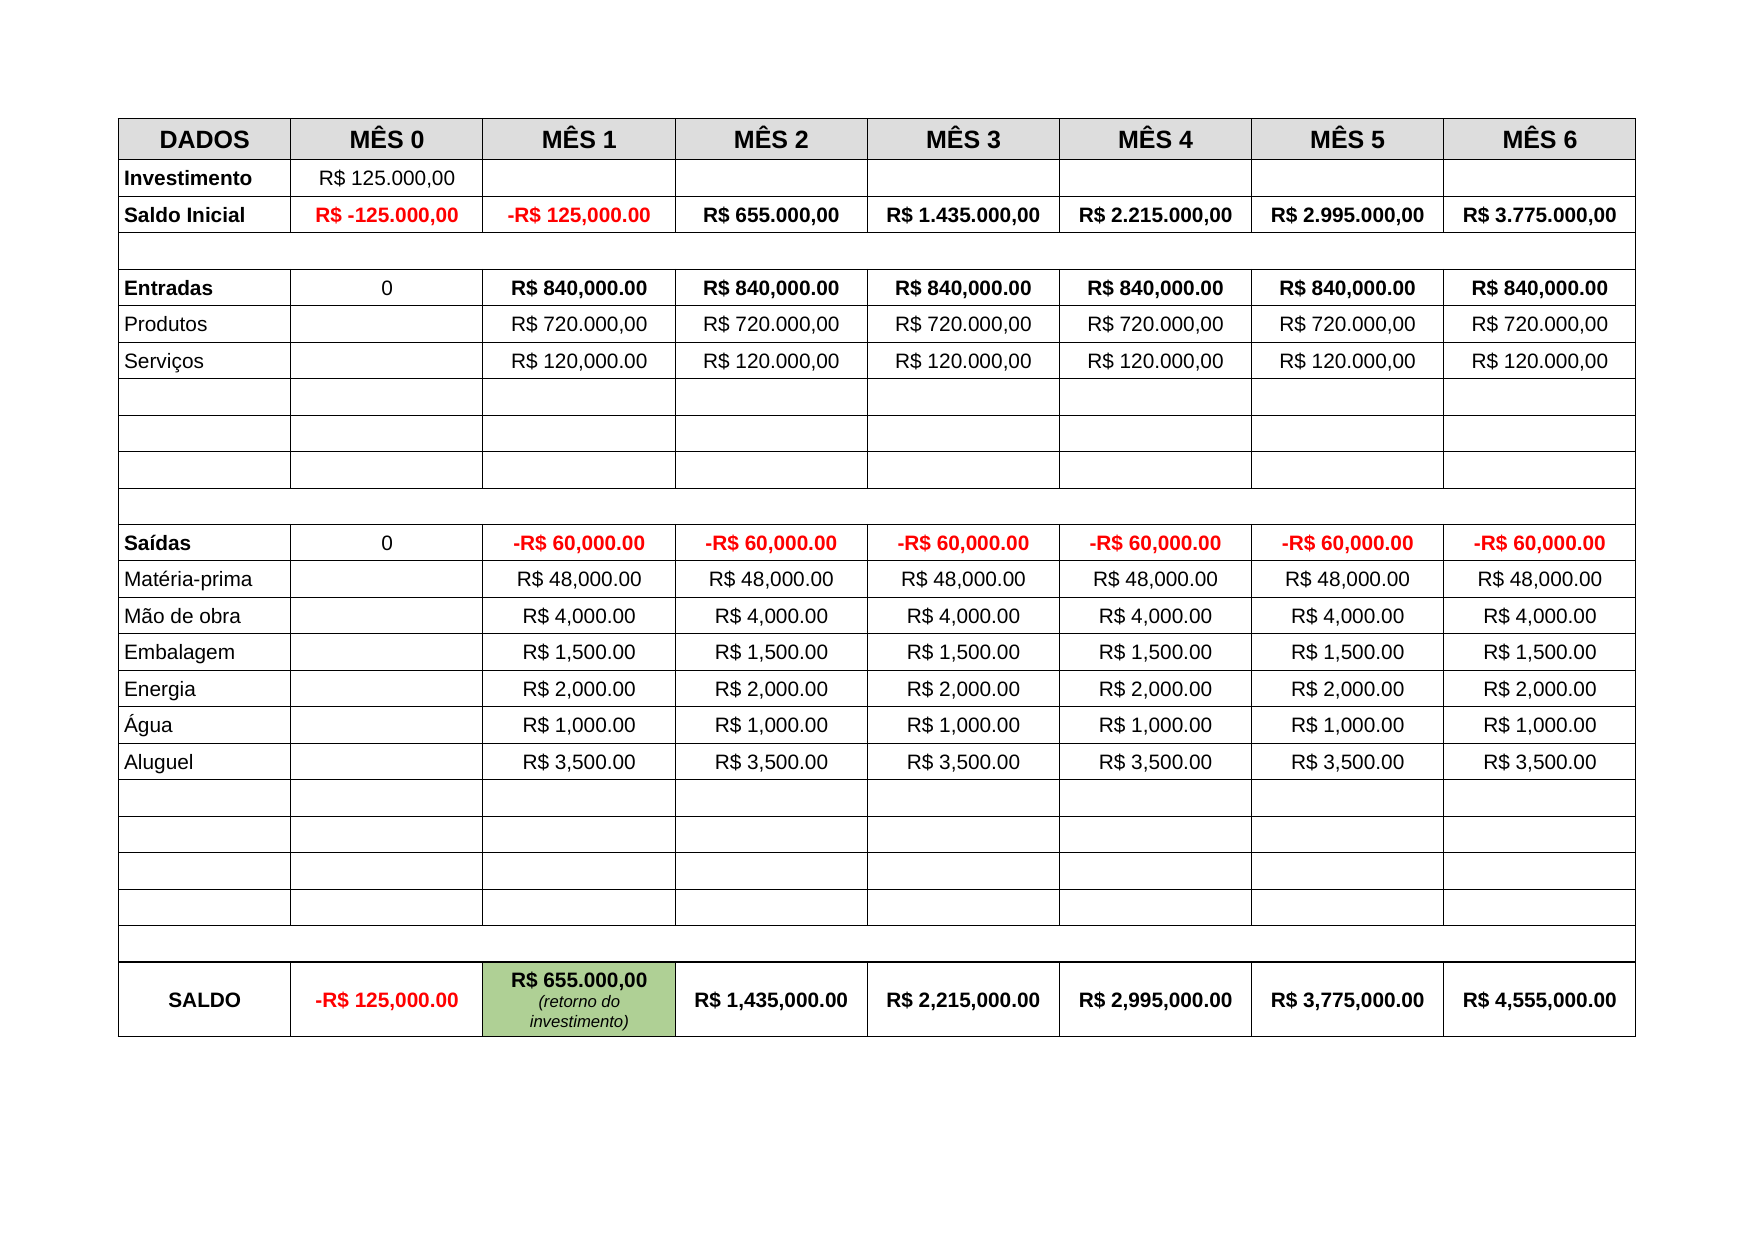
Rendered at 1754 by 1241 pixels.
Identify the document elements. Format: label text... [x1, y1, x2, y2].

table_cell [291, 561, 482, 597]
table_cell R$ 48.000,00 [868, 561, 1059, 597]
table_cell [483, 160, 675, 196]
table_cell [676, 890, 867, 925]
table_cell [1444, 890, 1635, 925]
table_cell R$ 840.000,00 [1252, 270, 1443, 305]
table_cell [868, 817, 1059, 852]
table_header MÊS 1 [483, 119, 675, 159]
table_header MÊS 5 [1252, 119, 1443, 159]
table_cell R$ 4.000,00 [1444, 598, 1635, 633]
table_cell R$ 1.500,00 [676, 634, 867, 670]
table_cell [119, 489, 1635, 524]
table_cell [291, 890, 482, 925]
table_cell [676, 452, 867, 487]
table_cell R$ 1.500,00 [1444, 634, 1635, 670]
table_cell [1060, 379, 1251, 414]
table_cell R$ 720.000,00 [1060, 306, 1251, 342]
table_cell [291, 817, 482, 852]
table_cell [1252, 853, 1443, 888]
table_cell Mão de obra [119, 598, 290, 633]
table_cell R$ 2.000,00 [676, 671, 867, 706]
table_cell R$ 4.555.000,00 [1444, 963, 1635, 1036]
table_cell R$ 2.215.000,00 [868, 963, 1059, 1036]
table_cell [291, 598, 482, 633]
table_cell R$ 3.500,00 [1060, 744, 1251, 779]
table_cell Entradas [119, 270, 290, 305]
table_cell [1060, 452, 1251, 487]
table_cell R$ 1.500,00 [483, 634, 675, 670]
table_cell R$ 2.000,00 [483, 671, 675, 706]
table_cell [483, 416, 675, 451]
table_cell R$ 1.000,00 [868, 707, 1059, 743]
table_cell [868, 452, 1059, 487]
table_cell R$ -125.000,00 [291, 197, 482, 232]
table_cell R$ 720.000,00 [676, 306, 867, 342]
table_cell R$ 2.000,00 [868, 671, 1059, 706]
table_cell R$ 120.000,00 [483, 343, 675, 378]
table_cell -R$ 125.000,00 [483, 197, 675, 232]
table_cell R$ 720.000,00 [483, 306, 675, 342]
table_cell -R$ 60.000,00 [1444, 525, 1635, 560]
table_header MÊS 2 [676, 119, 867, 159]
table_cell [1252, 160, 1443, 196]
table_cell R$ 655.000,00 (retorno do investimento) [483, 963, 675, 1036]
table_cell [676, 160, 867, 196]
table_cell R$ 2.000,00 [1252, 671, 1443, 706]
table_cell R$ 120.000,00 [1444, 343, 1635, 378]
table_cell R$ 655.000,00 [676, 197, 867, 232]
table_cell [676, 853, 867, 888]
table_cell [676, 780, 867, 816]
table_cell R$ 720.000,00 [868, 306, 1059, 342]
table_cell Serviços [119, 343, 290, 378]
table_cell [119, 926, 1635, 961]
table_cell [1252, 890, 1443, 925]
table_cell Investimento [119, 160, 290, 196]
table_cell R$ 3.500,00 [483, 744, 675, 779]
table_cell R$ 2.995.000,00 [1060, 963, 1251, 1036]
table_cell R$ 840.000,00 [483, 270, 675, 305]
table_cell [1252, 817, 1443, 852]
table_cell [119, 780, 290, 816]
table_cell R$ 720.000,00 [1252, 306, 1443, 342]
table_cell -R$ 60.000,00 [1060, 525, 1251, 560]
table_cell [291, 306, 482, 342]
table_cell [291, 780, 482, 816]
table_cell [119, 817, 290, 852]
table_cell 0 [291, 525, 482, 560]
table_cell [1060, 416, 1251, 451]
table_cell R$ 4.000,00 [676, 598, 867, 633]
table_cell [119, 853, 290, 888]
table_cell R$ 4.000,00 [1060, 598, 1251, 633]
table_cell -R$ 60.000,00 [676, 525, 867, 560]
table_cell R$ 48.000,00 [1060, 561, 1251, 597]
table_cell [483, 853, 675, 888]
table_cell [868, 160, 1059, 196]
table_cell Produtos [119, 306, 290, 342]
table_cell Embalagem [119, 634, 290, 670]
table_cell -R$ 60.000,00 [1252, 525, 1443, 560]
table_cell R$ 4.000,00 [483, 598, 675, 633]
table_cell -R$ 125.000,00 [291, 963, 482, 1036]
table_cell [291, 634, 482, 670]
table_cell [483, 452, 675, 487]
table_cell [1060, 890, 1251, 925]
table_cell R$ 48.000,00 [1252, 561, 1443, 597]
table_cell R$ 4.000,00 [868, 598, 1059, 633]
table_cell [868, 853, 1059, 888]
table_cell R$ 120.000,00 [676, 343, 867, 378]
table_cell [868, 379, 1059, 414]
table_cell Matéria-prima [119, 561, 290, 597]
table_header MÊS 0 [291, 119, 482, 159]
table_cell R$ 1.435.000,00 [868, 197, 1059, 232]
table_cell [676, 817, 867, 852]
table_cell [1252, 416, 1443, 451]
table_cell [1252, 452, 1443, 487]
table_cell Saldo Inicial [119, 197, 290, 232]
table_cell R$ 1.435.000,00 [676, 963, 867, 1036]
table_cell [1444, 817, 1635, 852]
table_cell [868, 780, 1059, 816]
table_cell [119, 452, 290, 487]
table_cell [291, 379, 482, 414]
table_cell Saídas [119, 525, 290, 560]
table_cell Aluguel [119, 744, 290, 779]
table_cell [291, 452, 482, 487]
table_cell R$ 1.000,00 [1252, 707, 1443, 743]
table_cell R$ 125.000,00 [291, 160, 482, 196]
table_cell R$ 120.000,00 [868, 343, 1059, 378]
table_cell R$ 1.500,00 [868, 634, 1059, 670]
table_cell R$ 3.500,00 [1252, 744, 1443, 779]
table_cell [291, 343, 482, 378]
table_cell [1444, 160, 1635, 196]
table_cell 0 [291, 270, 482, 305]
table_cell Energia [119, 671, 290, 706]
table_cell [1252, 780, 1443, 816]
table_cell R$ 840.000,00 [1060, 270, 1251, 305]
table_cell R$ 1.500,00 [1060, 634, 1251, 670]
table_cell [483, 890, 675, 925]
table_cell R$ 3.500,00 [868, 744, 1059, 779]
table_cell [119, 416, 290, 451]
table_cell [483, 780, 675, 816]
table_cell [291, 707, 482, 743]
table_cell R$ 1.000,00 [1444, 707, 1635, 743]
table_cell [119, 890, 290, 925]
table_cell R$ 3.500,00 [1444, 744, 1635, 779]
table_cell [1444, 853, 1635, 888]
table_cell R$ 840.000,00 [1444, 270, 1635, 305]
table_cell [483, 379, 675, 414]
table_cell R$ 1.000,00 [1060, 707, 1251, 743]
table_cell R$ 2.000,00 [1060, 671, 1251, 706]
table_header MÊS 3 [868, 119, 1059, 159]
table_cell R$ 3.775.000,00 [1444, 197, 1635, 232]
table_cell -R$ 60.000,00 [868, 525, 1059, 560]
table_cell R$ 720.000,00 [1444, 306, 1635, 342]
table_cell R$ 840.000,00 [868, 270, 1059, 305]
table_header MÊS 6 [1444, 119, 1635, 159]
table_cell R$ 1.500,00 [1252, 634, 1443, 670]
table_cell [676, 416, 867, 451]
table_cell [1060, 160, 1251, 196]
table_cell [1060, 780, 1251, 816]
table_cell R$ 2.995.000,00 [1252, 197, 1443, 232]
table_cell [291, 416, 482, 451]
table_cell [483, 817, 675, 852]
table_header MÊS 4 [1060, 119, 1251, 159]
table_cell [1060, 853, 1251, 888]
table_cell R$ 3.775.000,00 [1252, 963, 1443, 1036]
table_cell [291, 853, 482, 888]
table_cell [868, 416, 1059, 451]
table_cell [1444, 379, 1635, 414]
table_cell -R$ 60.000,00 [483, 525, 675, 560]
table_cell [1252, 379, 1443, 414]
table_cell R$ 840.000,00 [676, 270, 867, 305]
table_cell [119, 233, 1635, 269]
table_cell R$ 48.000,00 [1444, 561, 1635, 597]
table_cell R$ 2.215.000,00 [1060, 197, 1251, 232]
table_cell R$ 120.000,00 [1060, 343, 1251, 378]
table_cell [1444, 452, 1635, 487]
table_cell R$ 48.000,00 [676, 561, 867, 597]
table_cell [1444, 416, 1635, 451]
table_cell [676, 379, 867, 414]
table_cell R$ 1.000,00 [483, 707, 675, 743]
table_cell [119, 379, 290, 414]
table_cell R$ 48.000,00 [483, 561, 675, 597]
table_cell R$ 1.000,00 [676, 707, 867, 743]
table_cell [868, 890, 1059, 925]
table_cell SALDO [119, 963, 290, 1036]
table_cell R$ 120.000,00 [1252, 343, 1443, 378]
table_cell R$ 3.500,00 [676, 744, 867, 779]
table_cell [1060, 817, 1251, 852]
table_cell R$ 4.000,00 [1252, 598, 1443, 633]
table_cell [291, 671, 482, 706]
table_cell Água [119, 707, 290, 743]
table_cell R$ 2.000,00 [1444, 671, 1635, 706]
table_cell [1444, 780, 1635, 816]
table_cell [291, 744, 482, 779]
table_header DADOS [119, 119, 290, 159]
